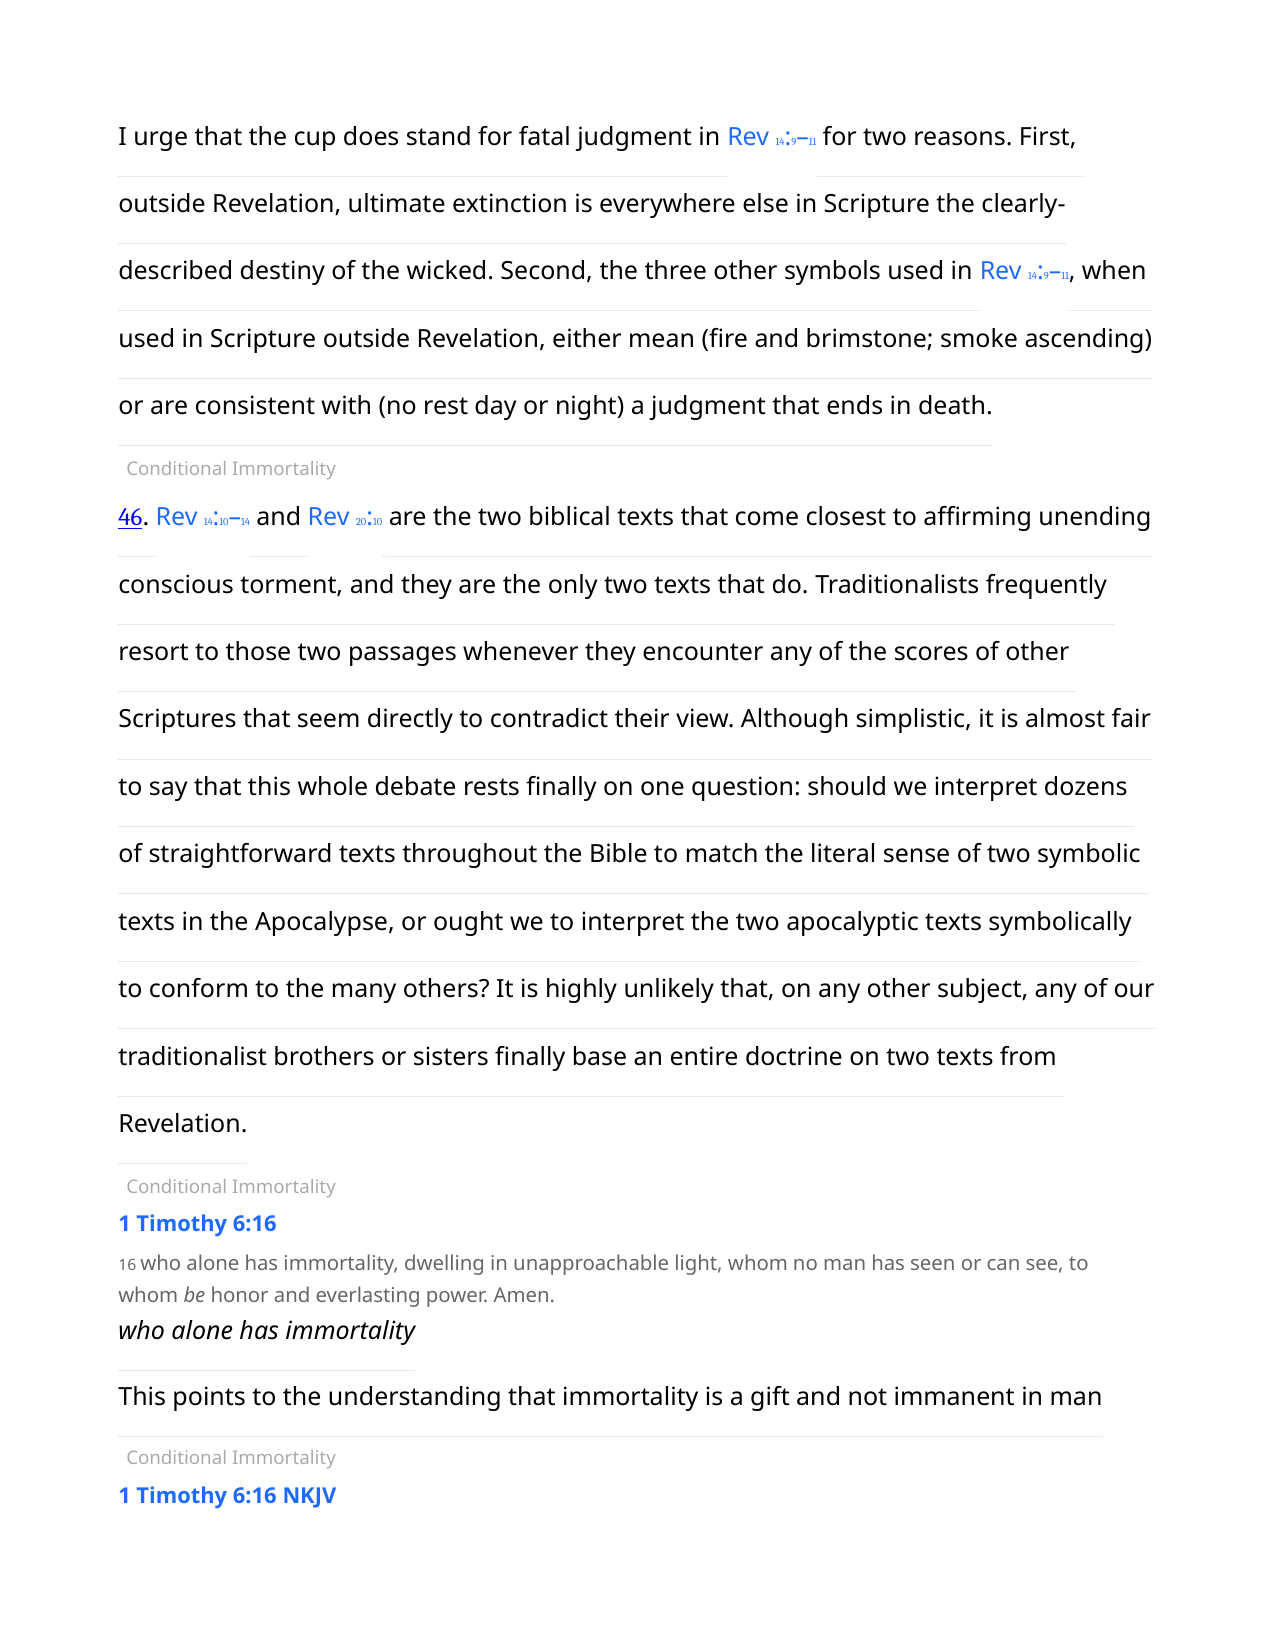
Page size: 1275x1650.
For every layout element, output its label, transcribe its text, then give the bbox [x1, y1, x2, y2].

text 46. Rev 14:10–14 and Rev 20:10 are the two biblical texts that come closest to affirming unending conscious torment, and they are the only two texts that do. Traditionalists frequently resort to those two passages whenever they encounter any of the scores of other Scriptures that seem directly to contradict their view. Although simplistic, it is almost fair to say that this whole debate rests finally on one question: should we interpret dozens of straightforward texts throughout the Bible to match the literal sense of two symbolic texts in the Apocalypse, or ought we to interpret the two apocalyptic texts symbolically to conform to the many others? It is highly unlikely that, on any other subject, any of our traditionalist brothers or sisters finally base an entire doctrine on two texts from Revelation. [118, 499, 1157, 1163]
text 1 Timothy 6:16 NKJV [118, 1480, 1157, 1510]
text Conditional Immortality [126, 1445, 1149, 1470]
text 1 Timothy 6:16 [118, 1208, 1157, 1238]
text who alone has immortality [118, 1312, 1157, 1370]
text Conditional Immortality [126, 455, 1149, 481]
text This points to the understanding that immortality is a gift and not immanent in man [118, 1378, 1157, 1436]
text I urge that the cup does stand for fatal judgment in Rev 14:9–11 for two reasons. First, outside Revelation, ultimate extinction is everywhere else in Scripture the clearly-described destiny of the wicked. Second, the three other symbols used in Rev 14:9–11, when used in Scripture outside Revelation, either mean (fire and brimstone; smoke ascending) or are consistent with (no rest day or night) a judgment that ends in death. [118, 118, 1157, 445]
text 16 who alone has immortality, dwelling in unapproachable light, whom no man has seen or can see, to whom be honor and everlasting power. Amen. [118, 1249, 1157, 1308]
text Conditional Immortality [126, 1173, 1149, 1198]
